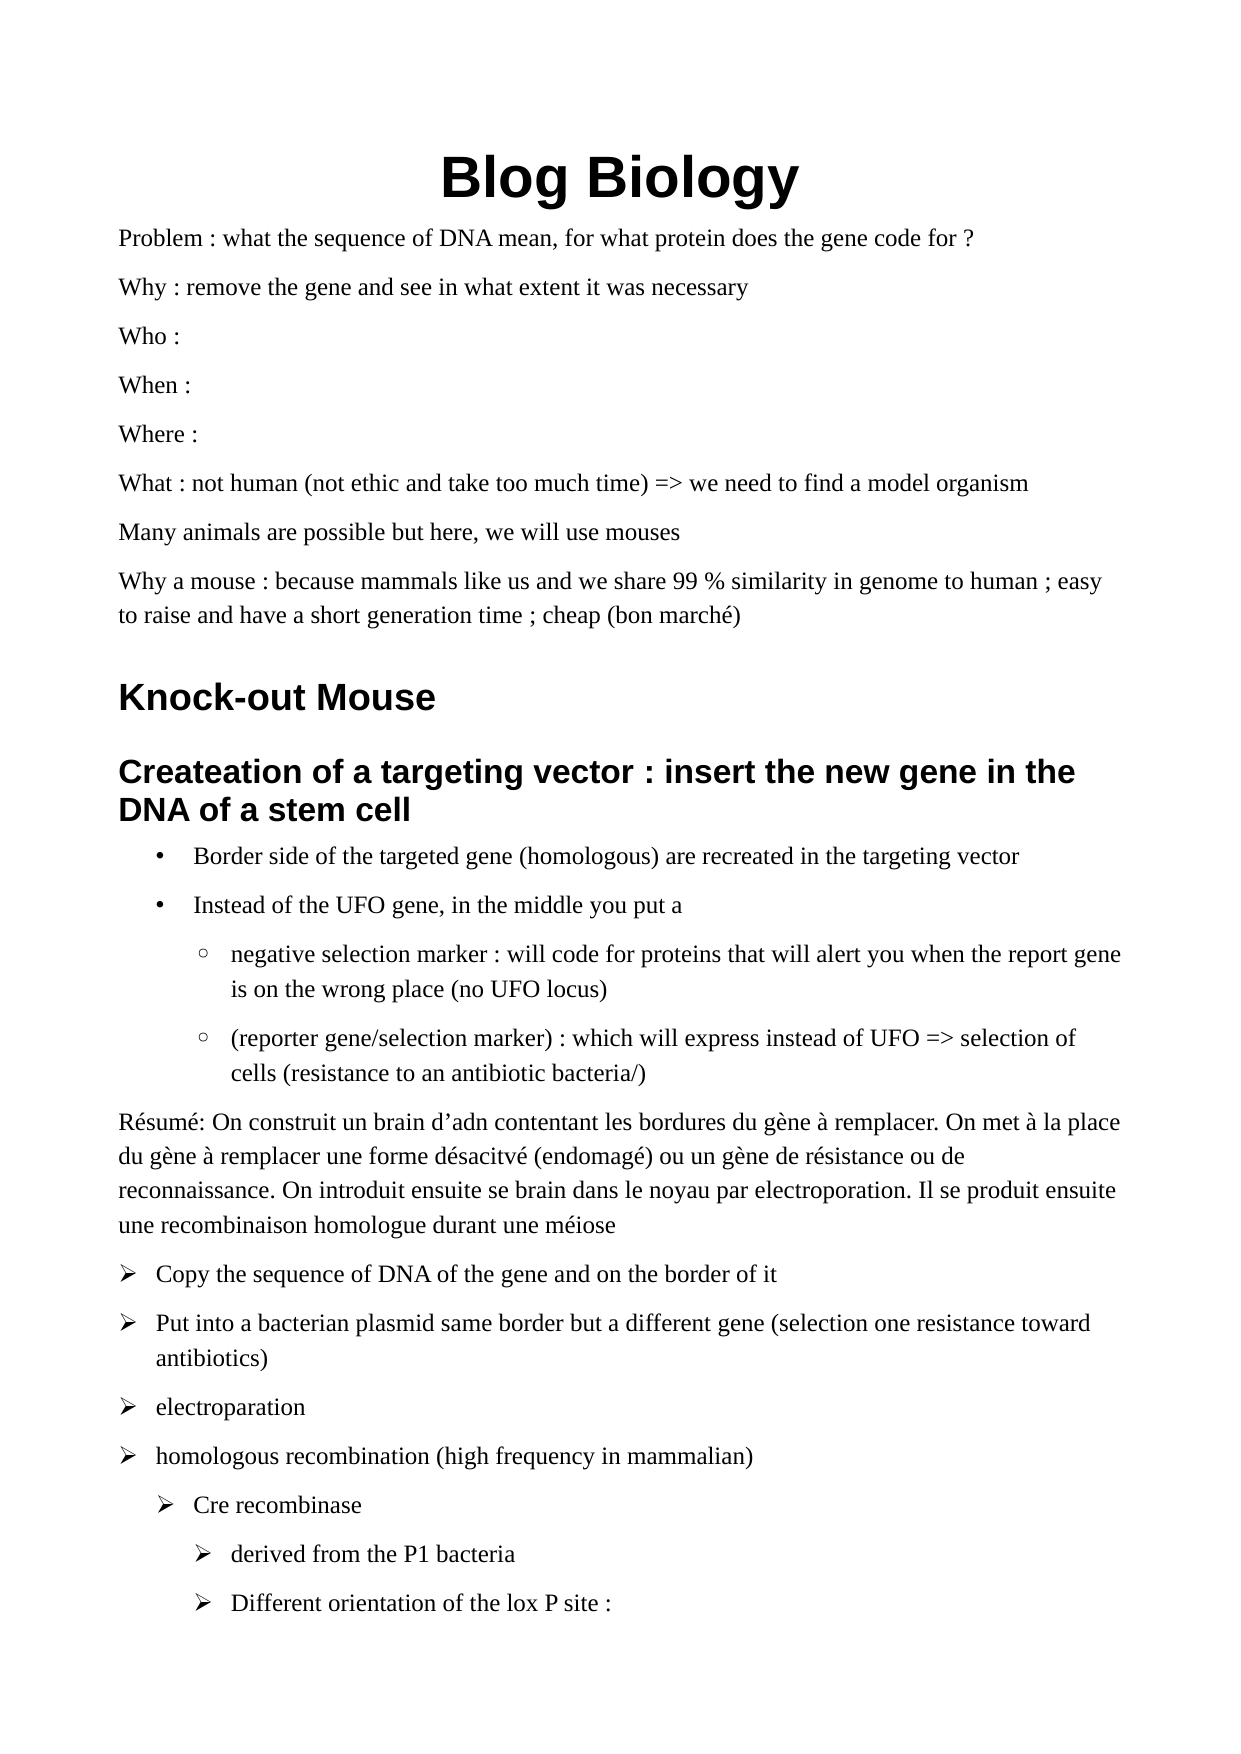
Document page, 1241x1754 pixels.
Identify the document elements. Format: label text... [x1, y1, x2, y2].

text What : not human (not ethic and take too much time) => we need to find a model organism [118, 468, 1122, 497]
text Where : [118, 419, 1122, 448]
list Different orientation of the lox P site : [193, 1588, 1122, 1617]
list homologous recombination (high frequency in mammalian) [118, 1441, 1122, 1469]
text Who : [118, 321, 1122, 349]
list (reporter gene/selection marker) : which will express instead of UFO => selection of cells (resistance to an antibiotic bacteria/) [193, 1023, 1122, 1086]
text Problem : what the sequence of DNA mean, for what protein does the gene code for ? [118, 223, 1122, 251]
text Many animals are possible but here, we will use mouses [118, 517, 1122, 546]
list Cre recombinase [156, 1490, 1122, 1519]
list derived from the P1 bacteria [193, 1539, 1122, 1568]
list Instead of the UFO gene, in the middle you put a [156, 891, 1122, 919]
title Blog Biology [118, 143, 1122, 210]
subtitle Createation of a targeting vector : insert the new gene in the DNA of a stem cell [118, 752, 1122, 829]
list Put into a bacterian plasmid same border but a different gene (selection one resistance toward antibiotics) [118, 1308, 1122, 1371]
text Why : remove the gene and see in what extent it was necessary [118, 272, 1122, 301]
list Border side of the targeted gene (homologous) are recreated in the targeting vector [156, 841, 1122, 870]
list Copy the sequence of DNA of the gene and on the border of it [118, 1259, 1122, 1288]
text Résumé: On construit un brain d’adn contentant les bordures du gène à remplacer. On met à la place du gène à remplacer une forme désacitvé (endomagé) ou un gène de résistance ou de reconnaissance. On introduit ensuite se brain dans le noyau par electroporation. Il se produit ensuite une recombinaison homologue durant une méiose [118, 1107, 1122, 1239]
list electroparation [118, 1392, 1122, 1421]
text Why a mouse : because mammals like us and we share 99 % similarity in genome to human ; easy to raise and have a short generation time ; cheap (bon marché) [118, 566, 1122, 629]
subtitle Knock-out Mouse [118, 675, 1122, 718]
list negative selection marker : will code for proteins that will alert you when the report gene is on the wrong place (no UFO locus) [193, 939, 1122, 1003]
text When : [118, 370, 1122, 399]
